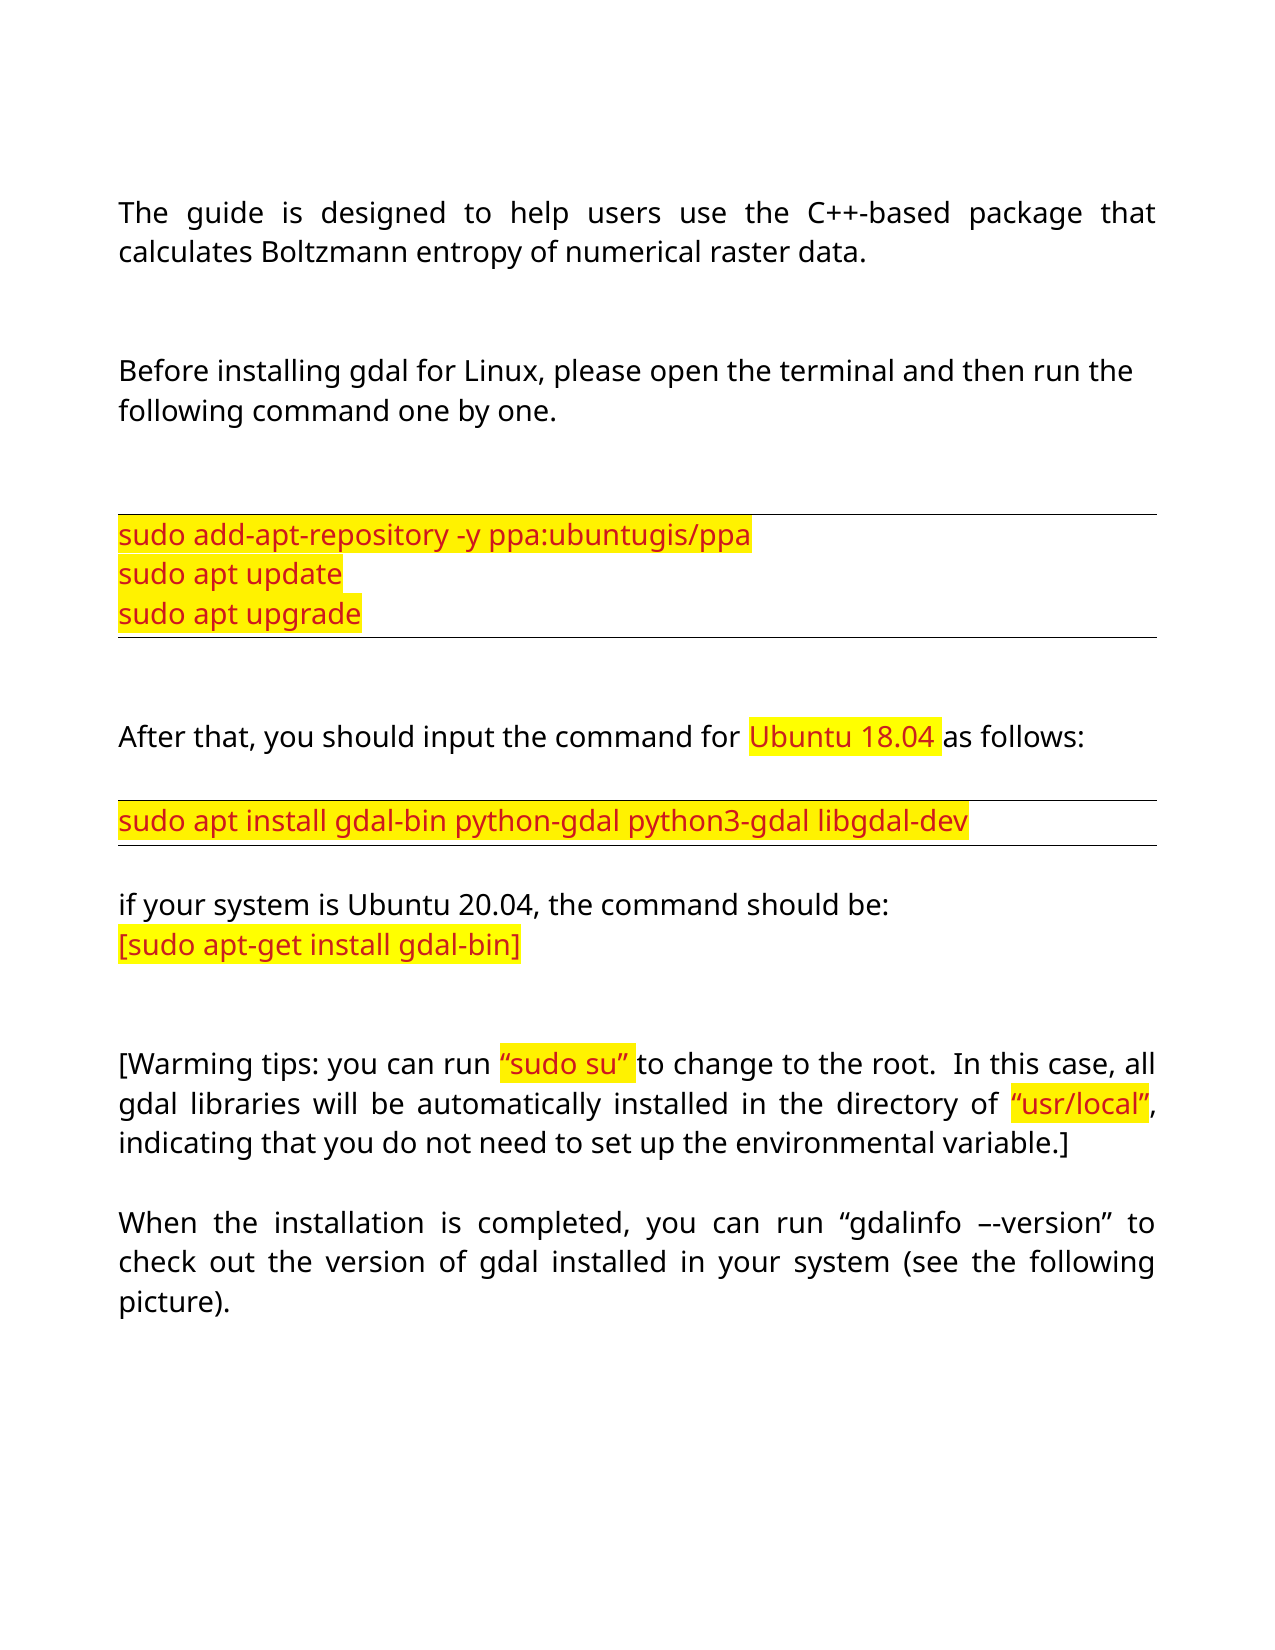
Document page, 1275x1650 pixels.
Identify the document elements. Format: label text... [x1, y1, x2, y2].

text sudo apt upgrade [118, 593, 1157, 637]
text [sudo apt-get install gdal-bin] [118, 924, 1157, 964]
text Before installing gdal for Linux, please open the terminal and then run the following command one by one. [118, 351, 1157, 430]
text sudo apt install gdal-bin python-gdal python3-gdal libgdal-dev [118, 801, 1157, 845]
text After that, you should input the command for Ubuntu 18.04 as follows: [118, 717, 1157, 756]
text When the installation is completed, you can run “gdalinfo –-version” to check out the version of gdal installed in your system (see the following picture). [118, 1202, 1157, 1321]
text [Warming tips: you can run “sudo su” to change to the root. In this case, all gdal libraries will be automatically installed in the directory of “usr/local”, indicating that you do not need to set up the environmental variable.] [118, 1043, 1157, 1162]
text The guide is designed to help users use the C++-based package that calculates Boltzmann entropy of numerical raster data. [118, 192, 1157, 271]
text sudo apt update [118, 553, 1157, 593]
text if your system is Ubuntu 20.04, the command should be: [118, 884, 1157, 924]
text sudo add-apt-repository -y ppa:ubuntugis/ppa [118, 515, 1157, 553]
